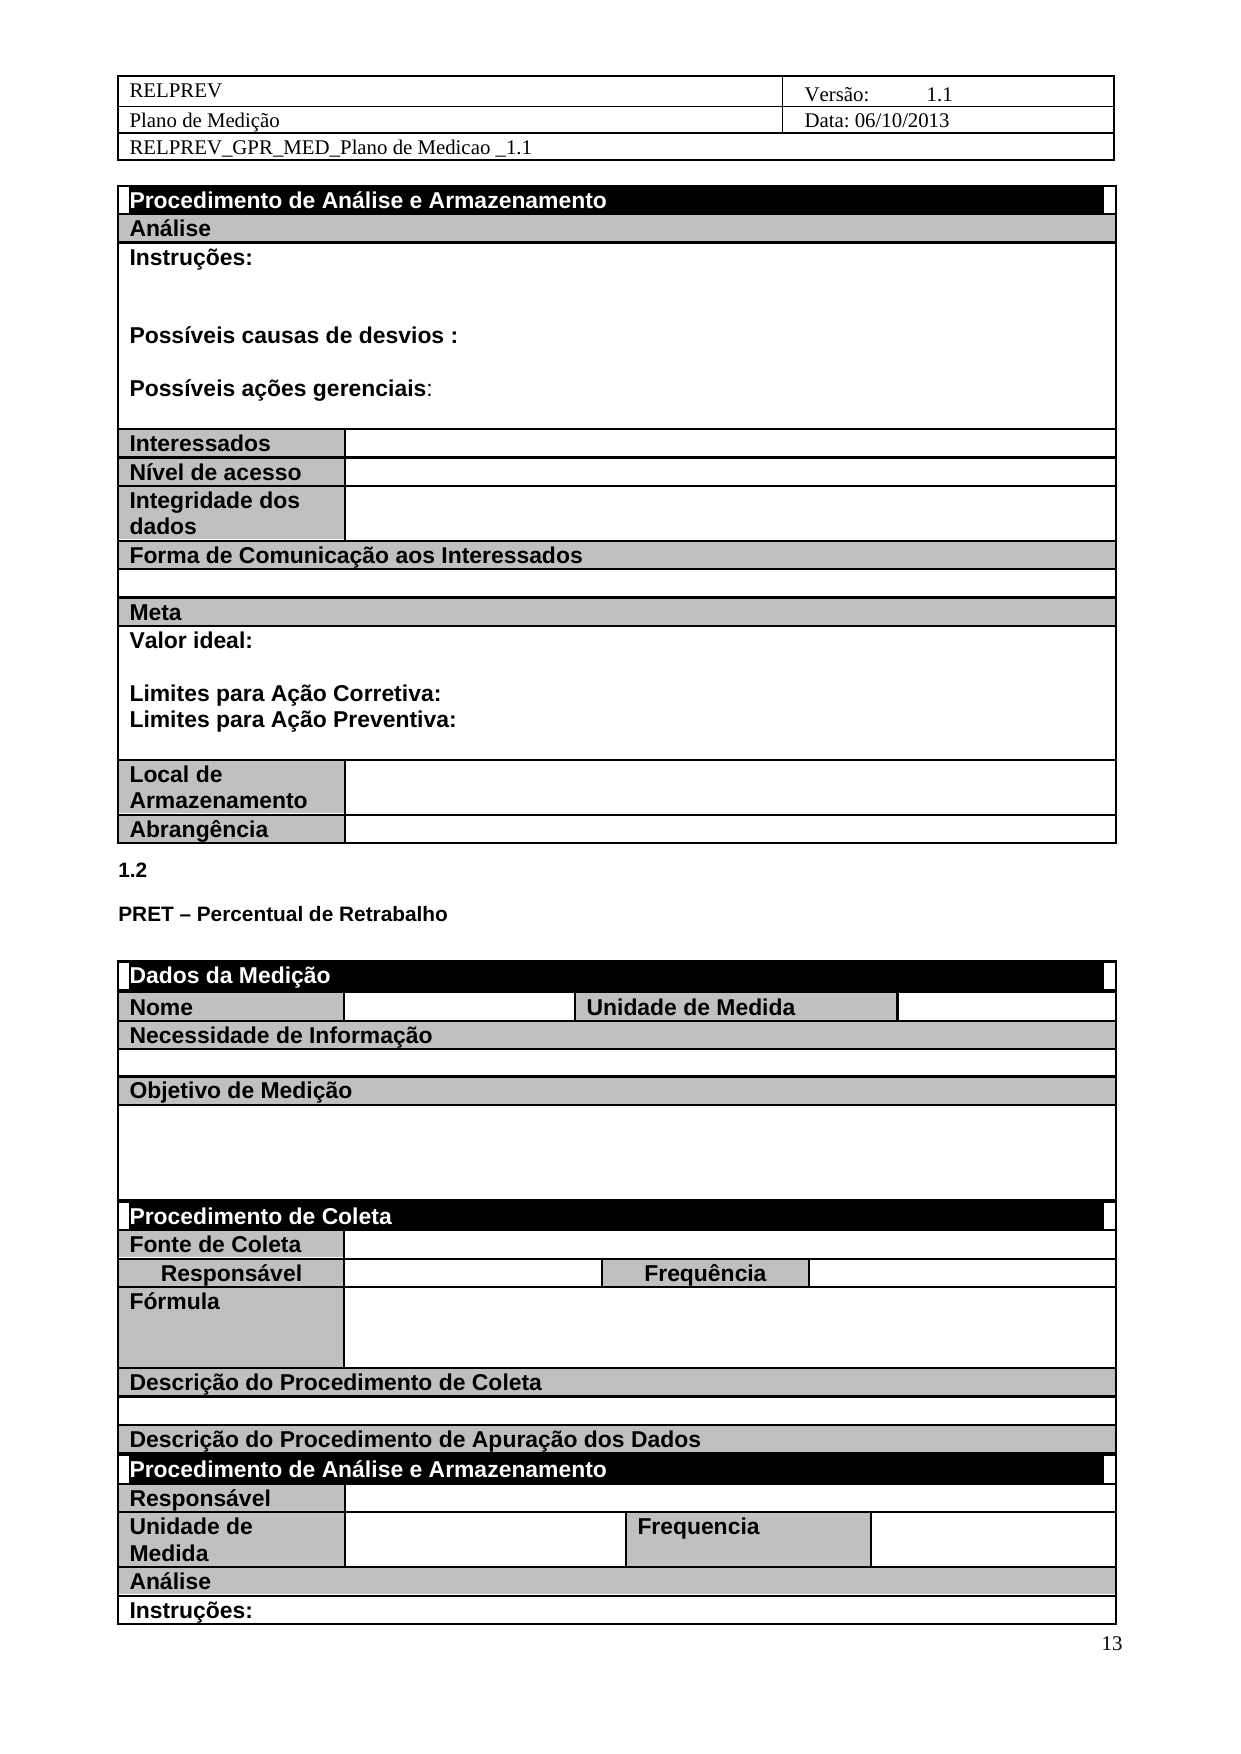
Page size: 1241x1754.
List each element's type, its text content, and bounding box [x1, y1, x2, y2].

table_cell Nome [119, 993, 343, 1020]
table_cell [345, 1260, 601, 1286]
table_cell [345, 993, 574, 1020]
table_cell Responsável [119, 1260, 343, 1286]
table_cell Unidade de Medida [119, 1513, 344, 1566]
table_cell Local de Armazenamento [119, 761, 344, 813]
table_cell [346, 816, 1115, 842]
table_cell Frequência [603, 1260, 808, 1286]
table_cell Responsável [119, 1485, 344, 1511]
table_cell [810, 1260, 1115, 1286]
table_cell [119, 1398, 1115, 1424]
table_cell Objetivo de Medição [119, 1078, 1115, 1104]
table_cell Abrangência [119, 816, 344, 842]
table_cell [872, 1513, 1115, 1566]
table_cell Análise [119, 1568, 1115, 1594]
table_cell Forma de Comunicação aos Interessados [119, 542, 1115, 568]
table_cell Instruções: [119, 1597, 1115, 1623]
table_cell [346, 1485, 1115, 1511]
table_cell Descrição do Procedimento de Coleta [119, 1369, 1115, 1395]
table_cell Instruções: Possíveis causas de desvios : Possíveis ações gerenciais: [119, 244, 1115, 428]
table_cell Necessidade de Informação [119, 1022, 1115, 1048]
table_cell [899, 993, 1115, 1020]
subtitle PRET – Percentual de Retrabalho [118, 900, 1122, 925]
table_cell Frequencia [627, 1513, 870, 1566]
table_cell [119, 570, 1115, 596]
table_cell [346, 430, 1115, 456]
table_cell Unidade de Medida [576, 993, 896, 1020]
table_cell Fórmula [119, 1288, 343, 1367]
table_cell Descrição do Procedimento de Apuração dos Dados [119, 1426, 1115, 1452]
table_cell Interessados [119, 430, 344, 456]
table_cell [346, 487, 1115, 539]
table_cell [346, 459, 1115, 485]
table_cell Nível de acesso [119, 459, 344, 485]
table_cell Fonte de Coleta [119, 1231, 343, 1257]
table_cell Integridade dos dados [119, 487, 344, 539]
table_cell [346, 1513, 625, 1566]
table_cell [345, 1288, 1115, 1367]
table_cell [345, 1231, 1115, 1257]
table_cell [119, 1050, 1115, 1075]
table_cell [119, 1106, 1115, 1198]
table_cell Análise [119, 215, 1115, 241]
table_cell [346, 761, 1115, 813]
table_cell Valor ideal: Limites para Ação Corretiva: Limites para Ação Preventiva: [119, 627, 1115, 759]
table_cell Meta [119, 599, 1115, 625]
